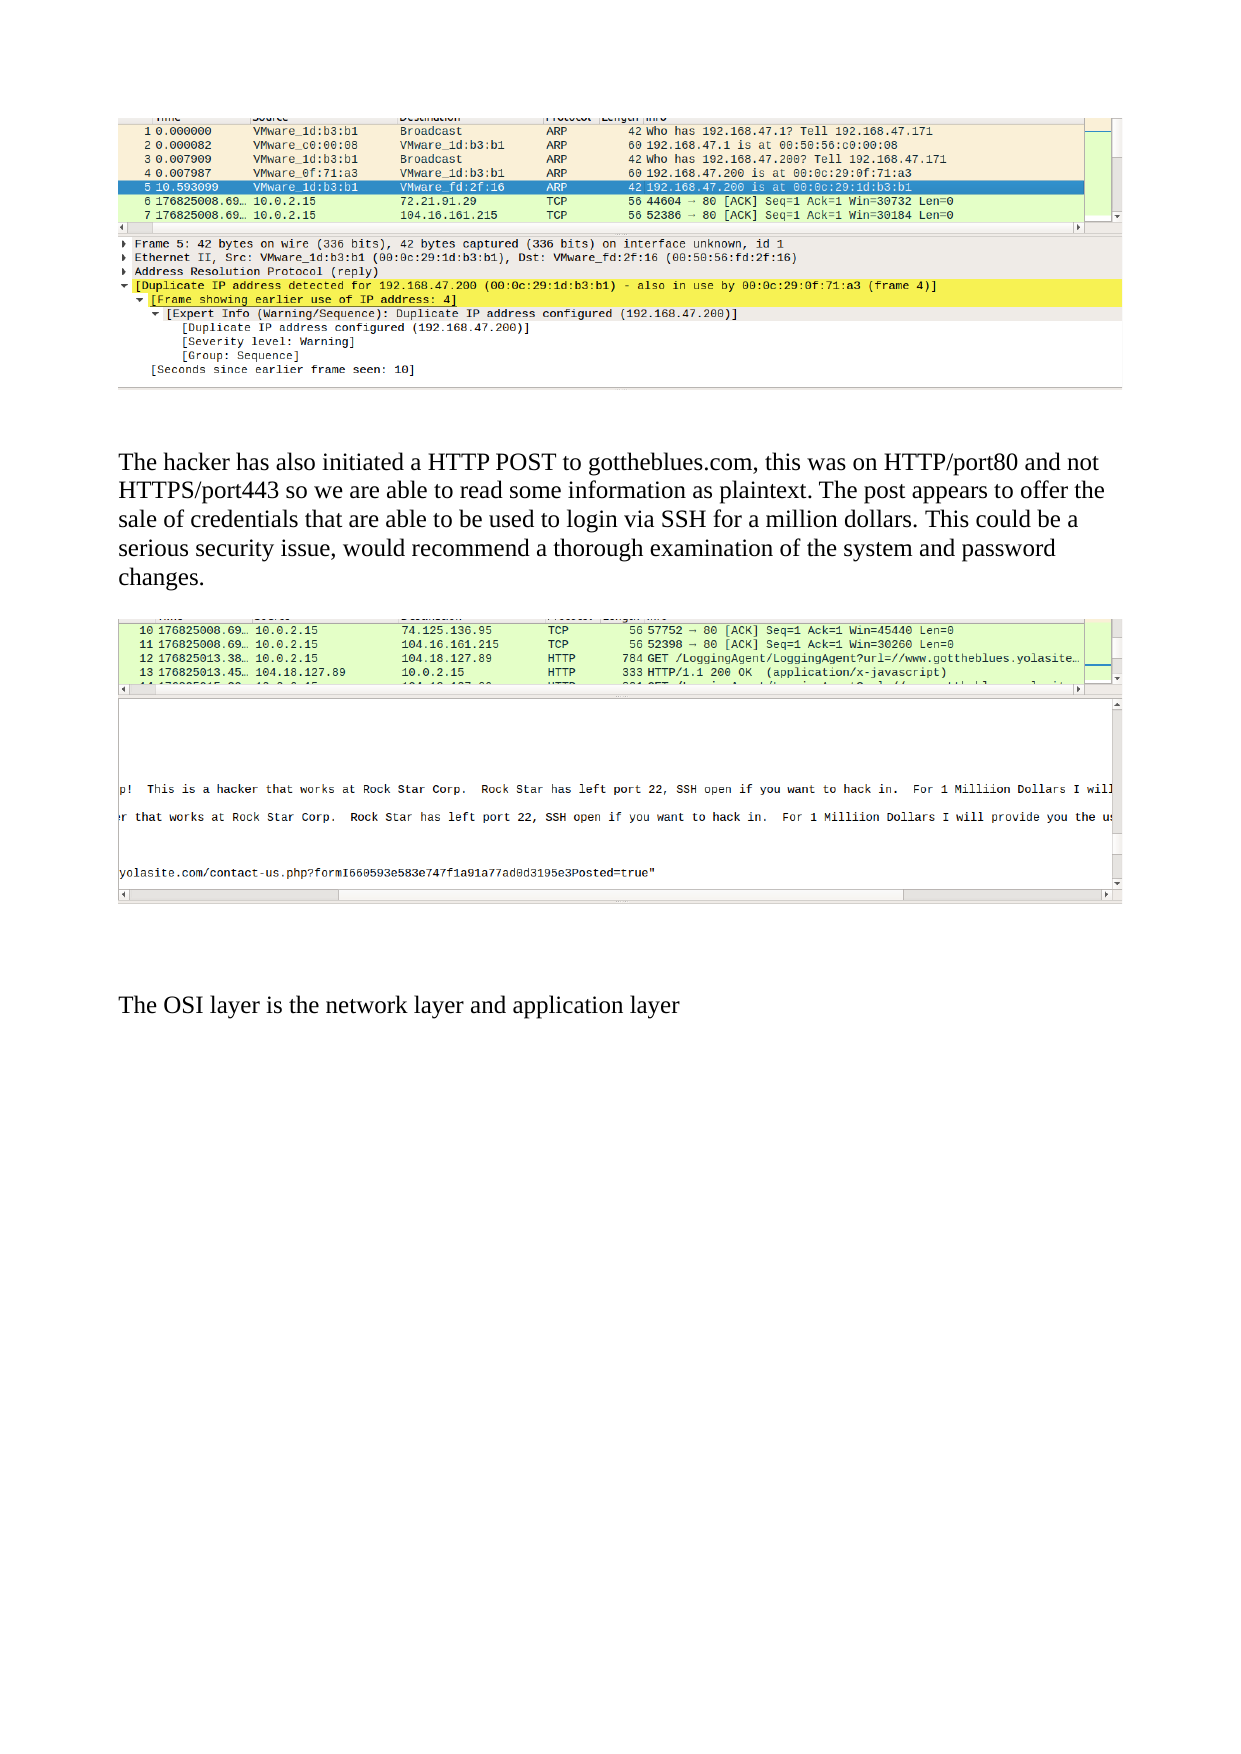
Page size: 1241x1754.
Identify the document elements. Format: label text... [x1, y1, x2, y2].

picture [118, 118, 1123, 390]
text The OSI layer is the network layer and application layer [118, 990, 1122, 1018]
picture [118, 619, 1123, 904]
text The hacker has also initiated a HTTP POST to gottheblues.com, this was on HTTP/port80 and not HTTPS/port443 so we are able to read some information as plaintext. The post appears to offer the sale of credentials that are able to be used to login via SSH for a million dollars. This could be a serious security issue, would recommend a thorough examination of the system and password changes. [118, 447, 1122, 590]
